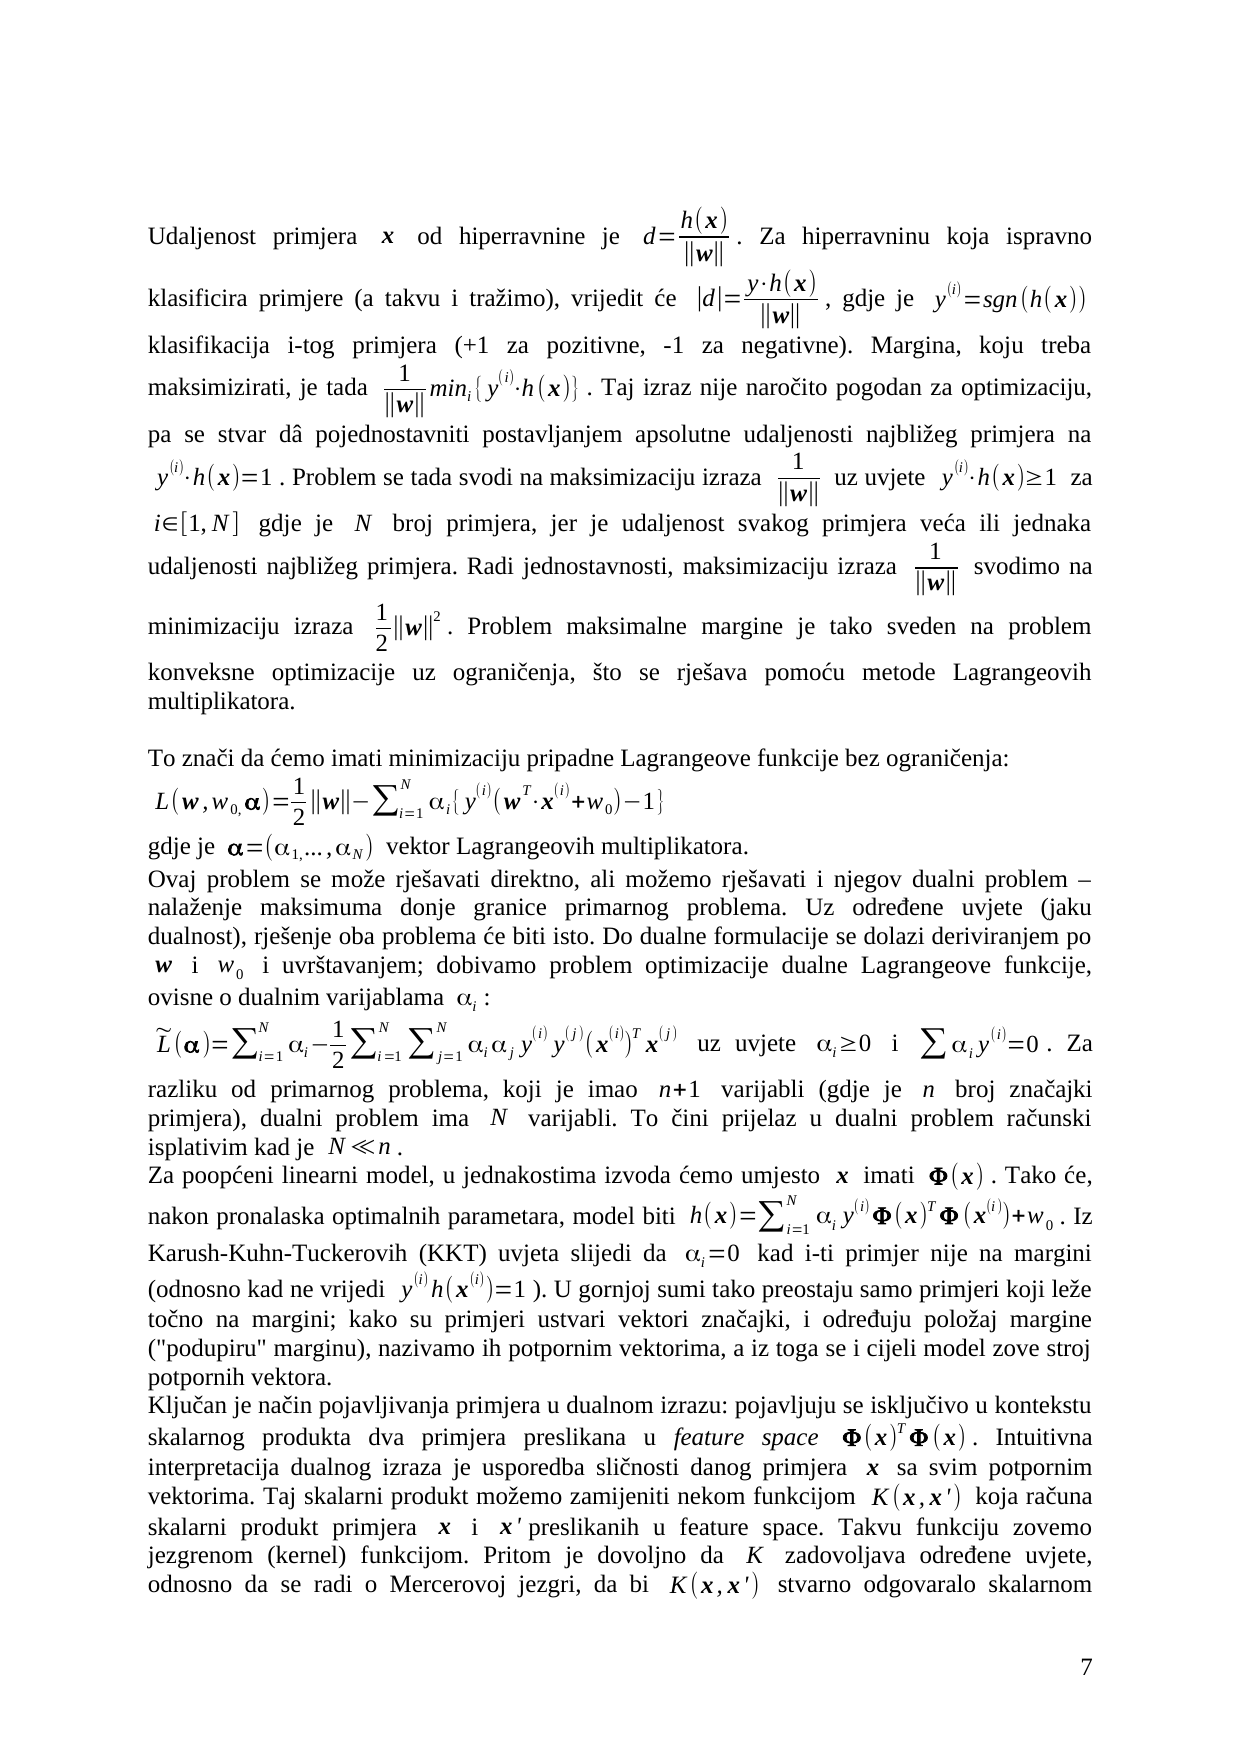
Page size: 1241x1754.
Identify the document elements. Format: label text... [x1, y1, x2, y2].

text uz uvjete i . Za razliku od primarnog problema, koji je imao varijabli (gdje je broj značajki primjera), dualni problem ima varijabli. To čini prijelaz u dualni problem računski isplativim kad je . [148, 1015, 1093, 1160]
text Udaljenost primjera od hiperravnine je . Za hiperravninu koja ispravno klasificira primjere (a takvu i tražimo), vrijedit će , gdje je klasifikacija i-tog primjera (+1 za pozitivne, -1 za negativne). Margina, koju treba maksimizirati, je tada . Taj izraz nije naročito pogodan za optimizaciju, pa se stvar dâ pojednostavniti postavljanjem apsolutne udaljenosti najbližeg primjera na . Problem se tada svodi na maksimizaciju izraza uz uvjete za gdje je broj primjera, jer je udaljenost svakog primjera veća ili jednaka udaljenosti najbližeg primjera. Radi jednostavnosti, maksimizaciju izraza svodimo na minimizaciju izraza . Problem maksimalne margine je tako sveden na problem konveksne optimizacije uz ograničenja, što se rješava pomoću metode Lagrangeovih multiplikatora. [148, 205, 1093, 714]
text Za poopćeni linearni model, u jednakostima izvoda ćemo umjesto imati . Tako će, nakon pronalaska optimalnih parametara, model biti . Iz Karush-Kuhn-Tuckerovih (KKT) uvjeta slijedi da kad i-ti primjer nije na margini (odnosno kad ne vrijedi ). U gornjoj sumi tako preostaju samo primjeri koji leže točno na margini; kako su primjeri ustvari vektori značajki, i određuju položaj margine ("podupiru" marginu), nazivamo ih potpornim vektorima, a iz toga se i cijeli model zove stroj potpornih vektora. [148, 1160, 1093, 1390]
text To znači da ćemo imati minimizaciju pripadne Lagrangeove funkcije bez ograničenja: [148, 743, 1093, 772]
text Ključan je način pojavljivanja primjera u dualnom izrazu: pojavljuju se isključivo u kontekstu skalarnog produkta dva primjera preslikana u feature space . Intuitivna interpretacija dualnog izraza je usporedba sličnosti danog primjera sa svim potpornim vektorima. Taj skalarni produkt možemo zamijeniti nekom funkcijom koja računa skalarni produkt primjera i preslikanih u feature space. Takvu funkciju zovemo jezgrenom (kernel) funkcijom. Pritom je dovoljno da zadovoljava određene uvjete, odnosno da se radi o Mercerovoj jezgri, da bi stvarno odgovaralo skalarnom produktu primjera preslikanih u neki prostor. U našem rješenju se koristi stroj potpornih vektora sa radijalnim baznim funkcijama (RBF) kao jezgrama; prostor u koji se primjeri (implicitno) preslikavaju nije konačnog broja dimenzija. [148, 1390, 1093, 1600]
text gdje je vektor Lagrangeovih multiplikatora. [148, 831, 1093, 864]
text Ovaj problem se može rješavati direktno, ali možemo rješavati i njegov dualni problem – nalaženje maksimuma donje granice primarnog problema. Uz određene uvjete (jaku dualnost), rješenje oba problema će biti isto. Do dualne formulacije se dolazi deriviranjem po i i uvrštavanjem; dobivamo problem optimizacije dualne Lagrangeove funkcije, ovisne o dualnim varijablama : [148, 864, 1093, 1015]
